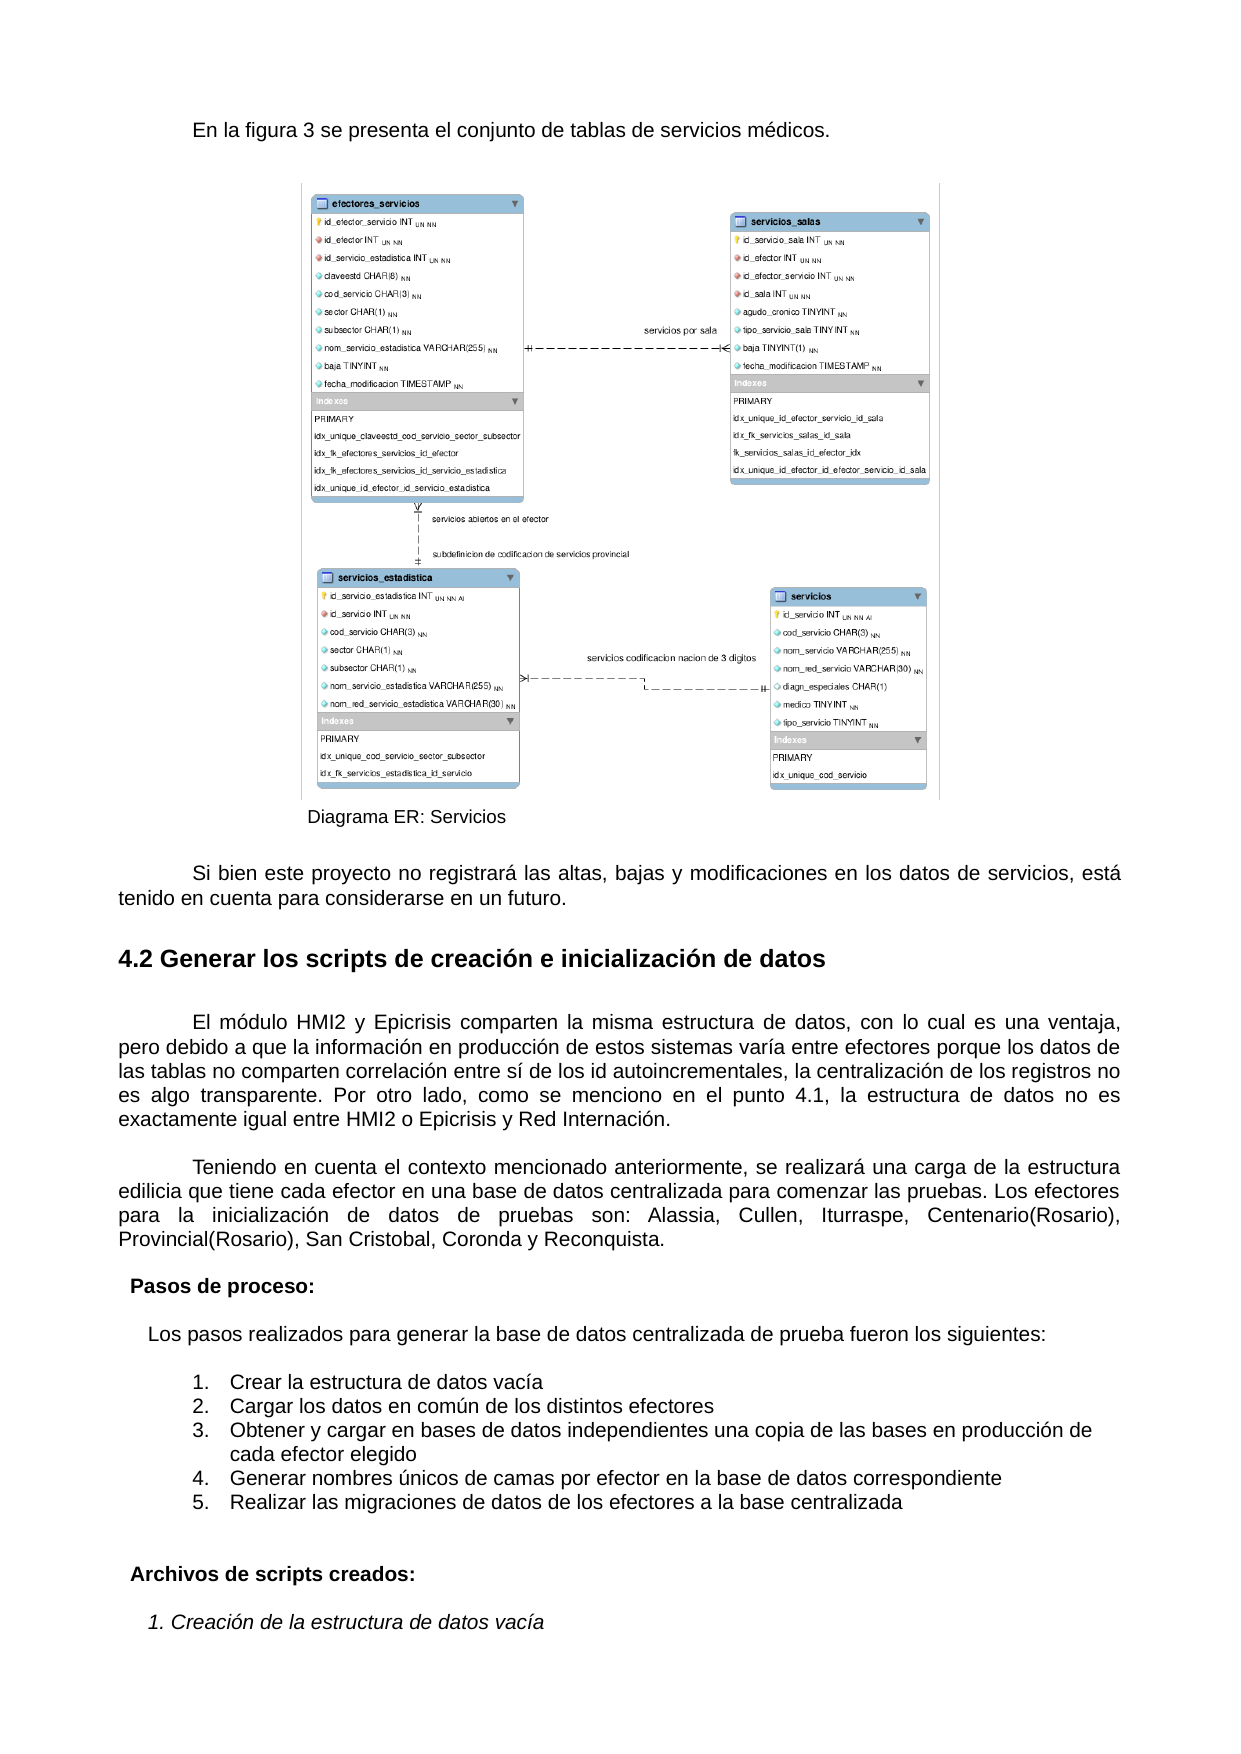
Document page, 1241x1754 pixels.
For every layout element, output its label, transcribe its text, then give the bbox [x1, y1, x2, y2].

list Obtener y cargar en bases de datos independientes una copia de las bases en producción de cada efector elegido [192, 1418, 1122, 1466]
text 4.2 Generar los scripts de creación e inicialización de datos [118, 944, 1122, 972]
list Cargar los datos en común de los distintos efectores [192, 1394, 1122, 1418]
text Los pasos realizados para generar la base de datos centralizada de prueba fueron los siguientes: [148, 1322, 1122, 1346]
text Si bien este proyecto no registrará las altas, bajas y modificaciones en los datos de servicios, está tenido en cuenta para considerarse en un futuro. [118, 857, 1122, 910]
text Archivos de scripts creados: [130, 1562, 1122, 1586]
text Pasos de proceso: [130, 1274, 1122, 1298]
list Realizar las migraciones de datos de los efectores a la base centralizada [192, 1490, 1122, 1514]
text 1. Creación de la estructura de datos vacía [148, 1610, 1122, 1634]
list Generar nombres únicos de camas por efector en la base de datos correspondiente [192, 1466, 1122, 1490]
text El módulo HMI2 y Epicrisis comparten la misma estructura de datos, con lo cual es una ventaja, pero debido a que la información en producción de estos sistemas varía entre efectores porque los datos de las tablas no comparten correlación entre sí de los id autoincrementales, la centralización de los registros no es algo transparente. Por otro lado, como se menciono en el punto 4.1, la estructura de datos no es exactamente igual entre HMI2 o Epicrisis y Red Internación. [118, 1006, 1122, 1131]
list Crear la estructura de datos vacía [192, 1370, 1122, 1394]
text Teniendo en cuenta el contexto mencionado anteriormente, se realizará una carga de la estructura edilicia que tiene cada efector en una base de datos centralizada para comenzar las pruebas. Los efectores para la inicialización de datos de pruebas son: Alassia, Cullen, Iturraspe, Centenario(Rosario), Provincial(Rosario), San Cristobal, Coronda y Reconquista. [118, 1154, 1122, 1250]
text En la figura 3 se presenta el conjunto de tablas de servicios médicos. [118, 118, 1122, 142]
picture [303, 186, 937, 797]
text Diagrama ER: Servicios [301, 183, 939, 829]
